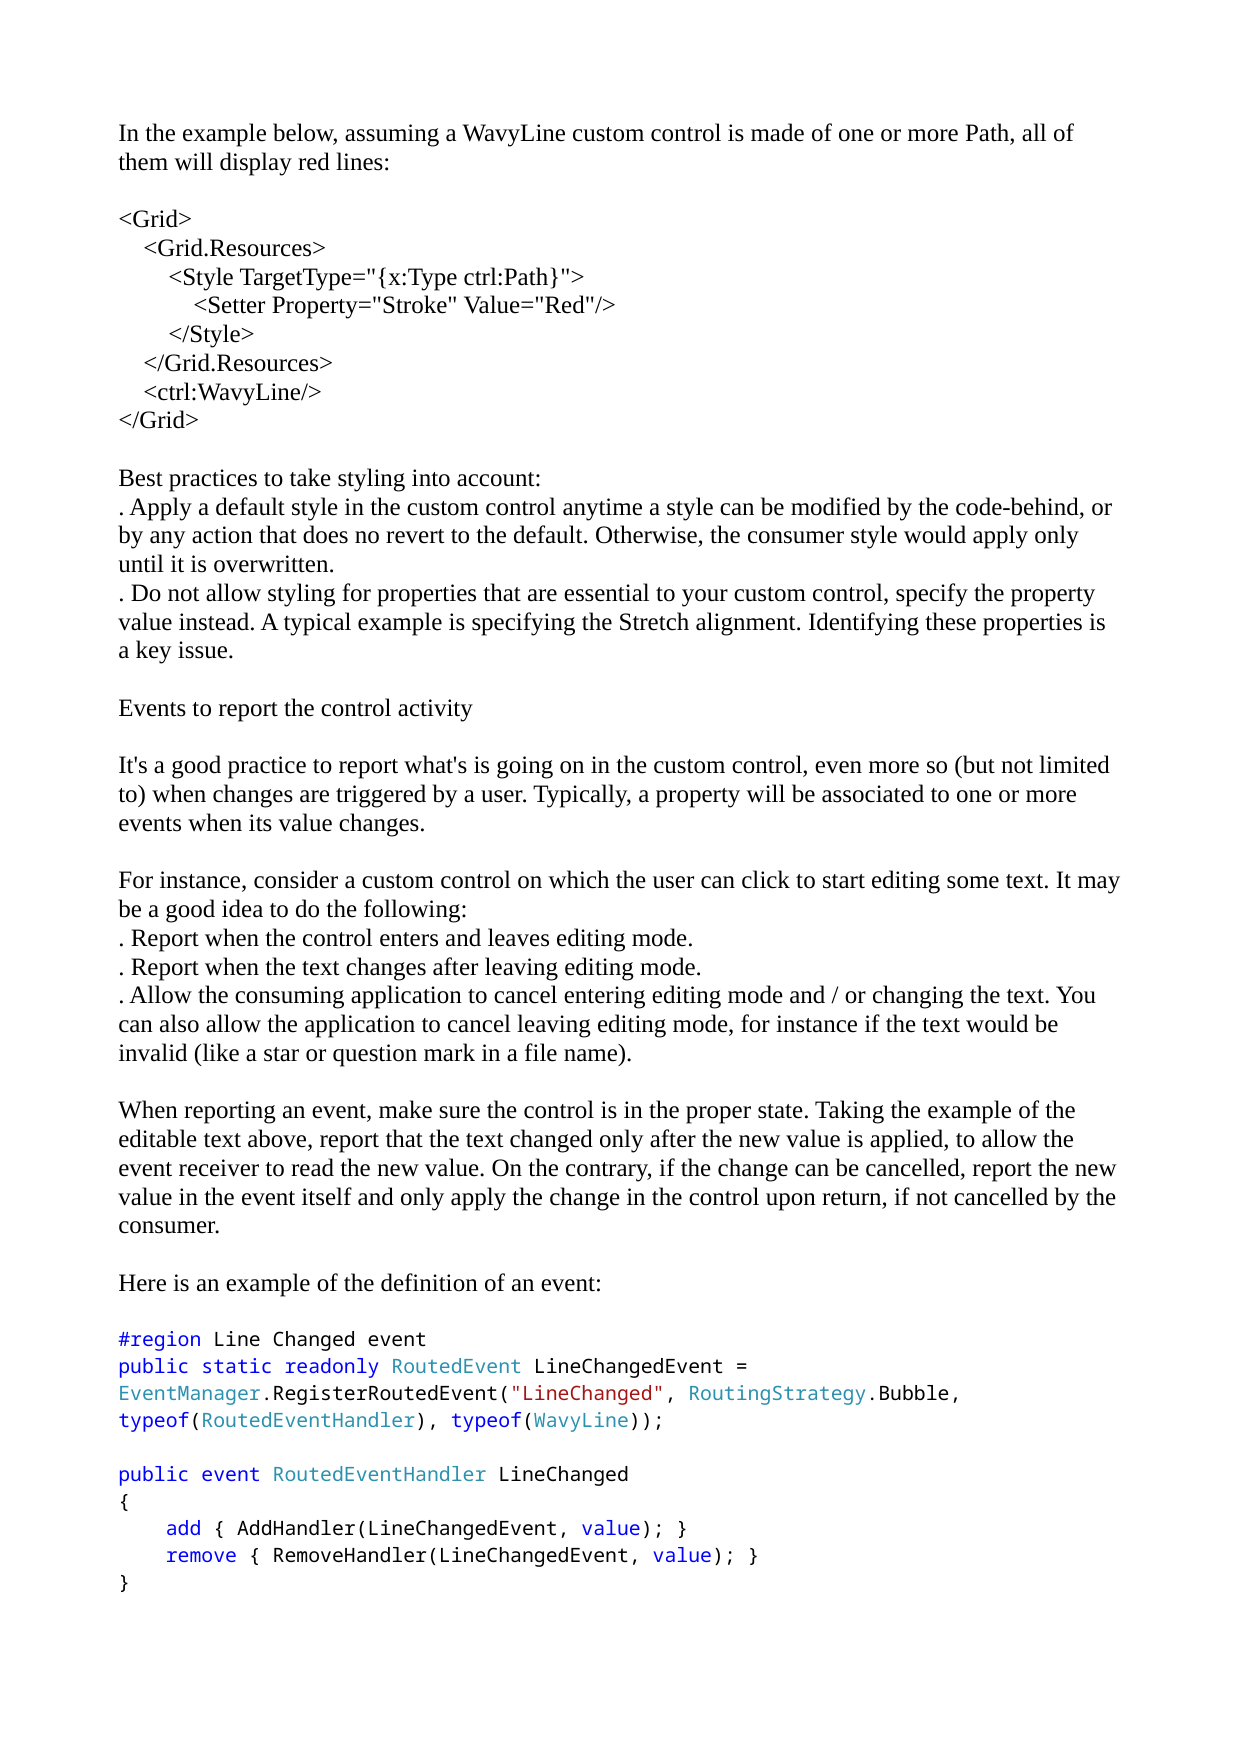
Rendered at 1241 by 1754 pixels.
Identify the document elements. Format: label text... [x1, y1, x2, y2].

text . Allow the consuming application to cancel entering editing mode and / or changing the text. You can also allow the application to cancel leaving editing mode, for instance if the text would be invalid (like a star or question mark in a file name). [118, 981, 1122, 1067]
text . Do not allow styling for properties that are essential to your custom control, specify the property value instead. A typical example is specifying the Stretch alignment. Identifying these properties is a key issue. [118, 578, 1122, 664]
text } [118, 1568, 1122, 1595]
text <Setter Property="Stroke" Value="Red"/> [118, 291, 1122, 319]
text Here is an example of the definition of an event: [118, 1268, 1122, 1297]
text Best practices to take styling into account: [118, 463, 1122, 492]
text When reporting an event, make sure the control is in the proper state. Taking the example of the editable text above, report that the text changed only after the new value is applied, to allow the event receiver to read the new value. On the contrary, if the change can be cancelled, report the new value in the event itself and only apply the change in the control upon return, if not cancelled by the consumer. [118, 1096, 1122, 1239]
text . Report when the text changes after leaving editing mode. [118, 952, 1122, 981]
text . Apply a default style in the custom control anytime a style can be modified by the code-behind, or by any action that does no revert to the default. Otherwise, the consumer style would apply only until it is overwritten. [118, 492, 1122, 578]
text For instance, consider a custom control on which the user can click to start editing some text. It may be a good idea to do the following: [118, 866, 1122, 923]
text add { AddHandler(LineChangedEvent, value); } [118, 1514, 1122, 1541]
text <ctrl:WavyLine/> [118, 377, 1122, 406]
text </Style> [118, 319, 1122, 348]
text Events to report the control activity [118, 693, 1122, 722]
text </Grid> [118, 406, 1122, 434]
text #region Line Changed event [118, 1326, 1122, 1353]
text . Report when the control enters and leaves editing mode. [118, 923, 1122, 952]
text remove { RemoveHandler(LineChangedEvent, value); } [118, 1541, 1122, 1568]
text public event RoutedEventHandler LineChanged [118, 1461, 1122, 1487]
text public static readonly RoutedEvent LineChangedEvent = EventManager.RegisterRoutedEvent("LineChanged", RoutingStrategy.Bubble, typeof(RoutedEventHandler), typeof(WavyLine)); [118, 1353, 1122, 1433]
text </Grid.Resources> [118, 348, 1122, 377]
text <Grid.Resources> [118, 233, 1122, 262]
text <Style TargetType="{x:Type ctrl:Path}"> [118, 262, 1122, 291]
text It's a good practice to report what's is going on in the custom control, even more so (but not limited to) when changes are triggered by a user. Typically, a property will be associated to one or more events when its value changes. [118, 751, 1122, 837]
text { [118, 1487, 1122, 1514]
text <Grid> [118, 204, 1122, 233]
text In the example below, assuming a WavyLine custom control is made of one or more Path, all of them will display red lines: [118, 118, 1122, 176]
